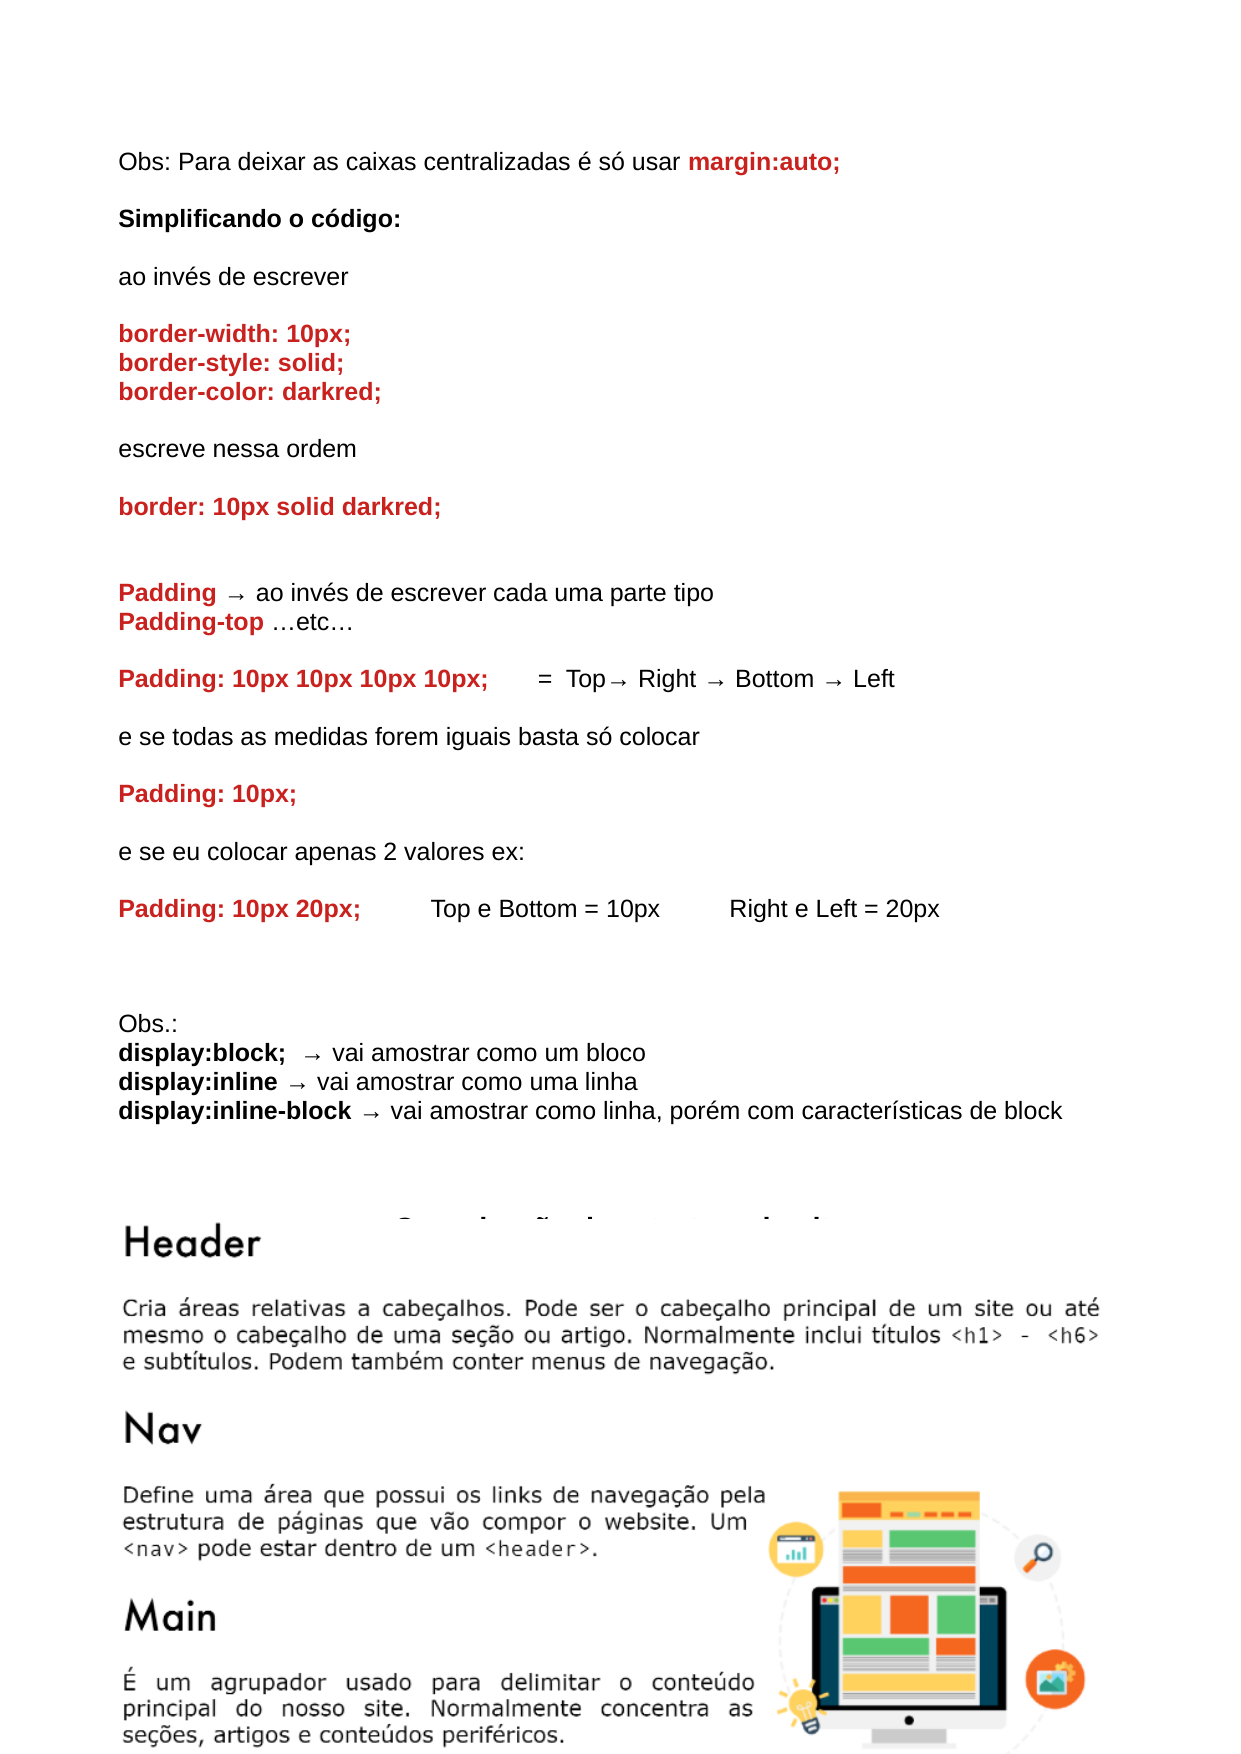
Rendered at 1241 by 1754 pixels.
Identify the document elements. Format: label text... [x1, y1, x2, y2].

text Obs: Para deixar as caixas centralizadas é só usar margin:auto; [118, 147, 1122, 176]
text e se todas as medidas forem iguais basta só colocar [118, 722, 1122, 751]
text display:inline → vai amostrar como uma linha [118, 1067, 1122, 1096]
text Obs.: [118, 1009, 1122, 1038]
text Padding: 10px 10px 10px 10px; = Top→ Right → Bottom → Left [118, 664, 1122, 693]
text border-style: solid; [118, 348, 1122, 377]
text Simplificando o código: [118, 204, 1122, 233]
text border: 10px solid darkred; [118, 492, 1122, 521]
text border-width: 10px; [118, 319, 1122, 348]
text escreve nessa ordem [118, 434, 1122, 463]
text e se eu colocar apenas 2 valores ex: [118, 837, 1122, 866]
text Padding-top …etc… [118, 607, 1122, 636]
text Padding: 10px 20px; Top e Bottom = 10px Right e Left = 20px [118, 894, 1122, 923]
text display:inline-block → vai amostrar como linha, porém com características de block [118, 1096, 1122, 1124]
text Padding → ao invés de escrever cada uma parte tipo [118, 578, 1122, 607]
text Padding: 10px; [118, 779, 1122, 808]
text border-color: darkred; [118, 377, 1122, 406]
text display:block; → vai amostrar como um bloco [118, 1038, 1122, 1067]
text Organização da estrutura do site [118, 1211, 1122, 1219]
picture [118, 1219, 1123, 1754]
text ao invés de escrever [118, 262, 1122, 291]
